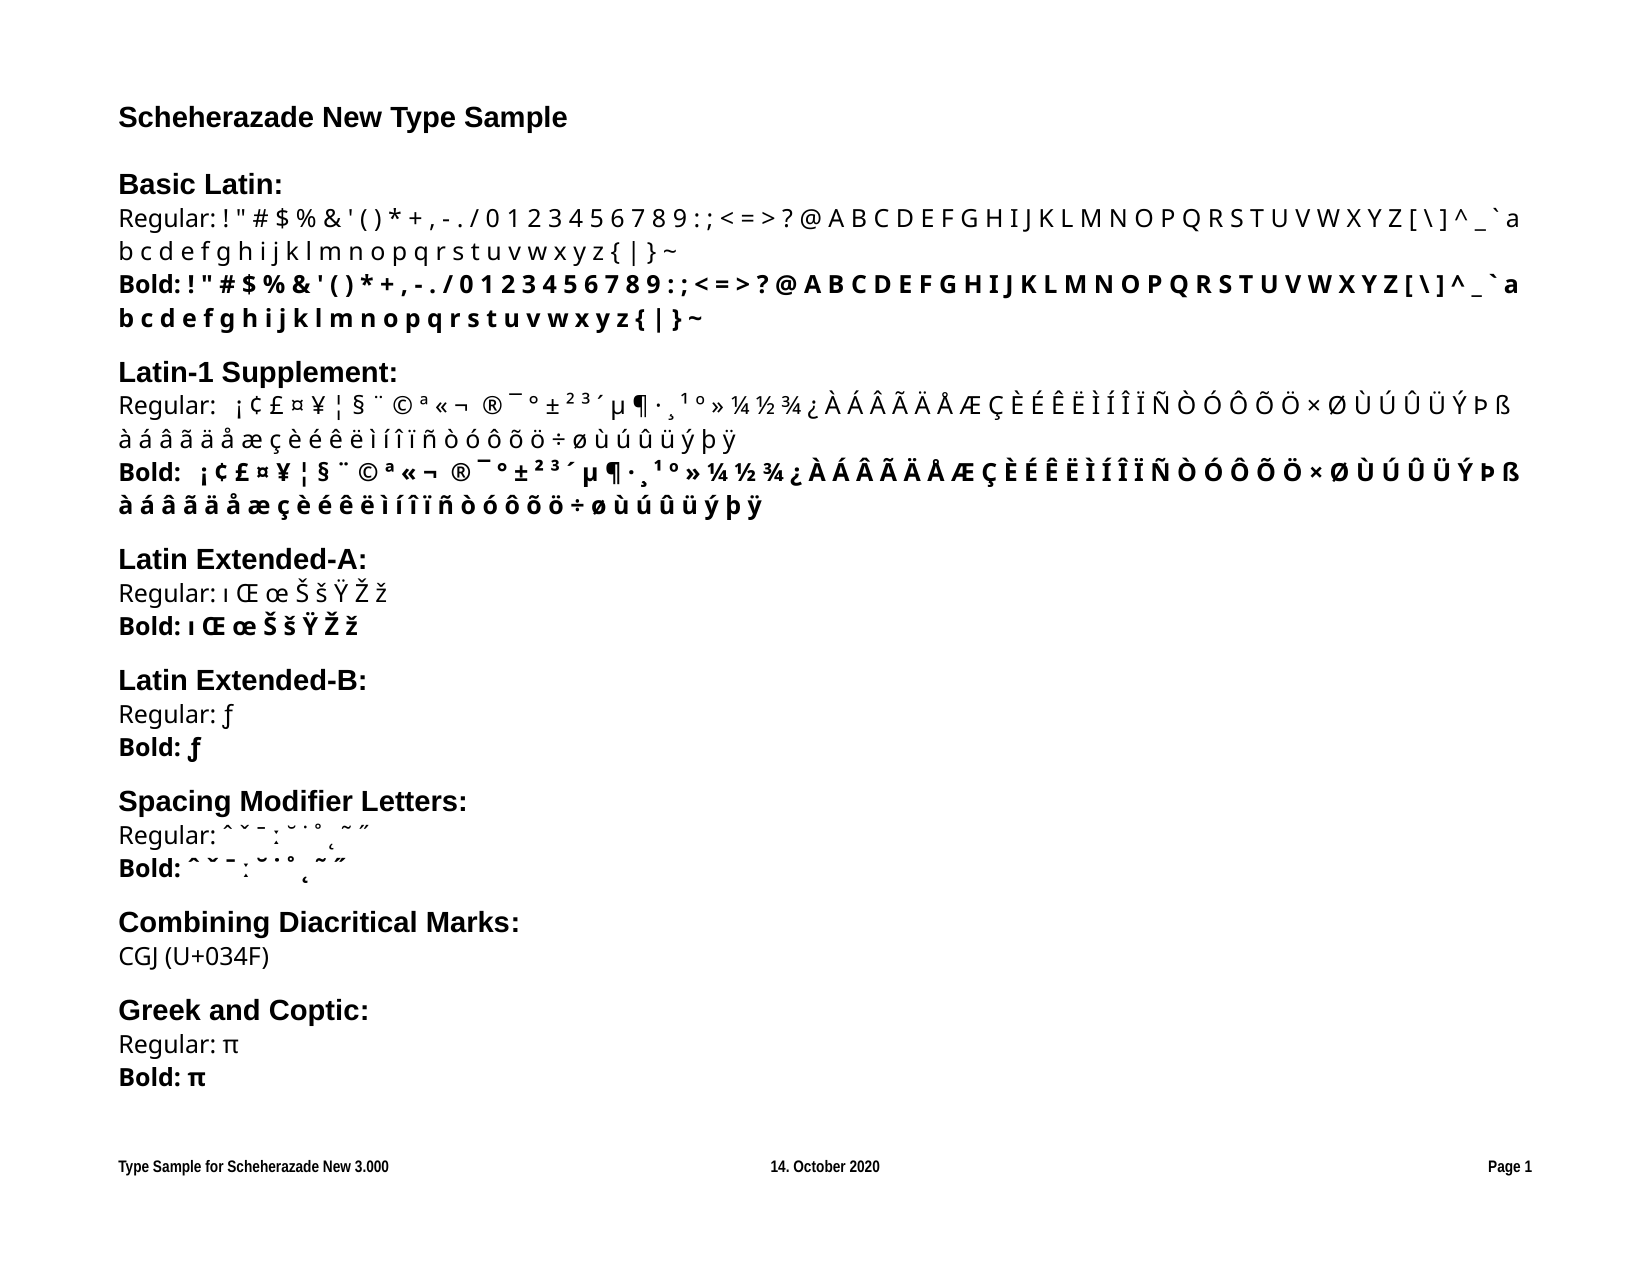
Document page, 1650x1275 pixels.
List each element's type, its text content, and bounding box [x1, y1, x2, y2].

subtitle Latin Extended-A: [118, 542, 1532, 576]
text CGJ (U+034F) [118, 939, 1532, 972]
text Bold: ƒ [118, 730, 1532, 763]
text Regular: ƒ [118, 697, 1532, 730]
subtitle Latin Extended-B: [118, 663, 1532, 697]
text Regular: ˆ ˇ ˉ ː ˘ ˙ ˚ ˛ ˜ ˝ [118, 818, 1532, 851]
subtitle Spacing Modifier Letters: [118, 784, 1532, 818]
text Bold: ı Œ œ Š š Ÿ Ž ž [118, 609, 1532, 642]
text Bold: ¡ ¢ £ ¤ ¥ ¦ § ¨ © ª « ¬ ­ ® ¯ ° ± ² ³ ´ µ ¶ · ¸ ¹ º » ¼ ½ ¾ ¿ À Á Â Ã Ä Å Æ Ç È É Ê Ë Ì Í Î Ï Ñ Ò Ó Ô Õ Ö × Ø Ù Ú Û Ü Ý Þ ß à á â ã ä å æ ç è é ê ë ì í î ï ñ ò ó ô õ ö ÷ ø ù ú û ü ý þ ÿ [118, 455, 1532, 521]
text Bold: ˆ ˇ ˉ ː ˘ ˙ ˚ ˛ ˜ ˝ [118, 851, 1532, 884]
subtitle Combining Diacritical Marks: [118, 905, 1532, 939]
text Bold: ! " # $ % & ' ( ) * + , - . / 0 1 2 3 4 5 6 7 8 9 : ; < = > ? @ A B C D E F G H I J K L M N O P Q R S T U V W X Y Z [ \ ] ^ _ ` a b c d e f g h i j k l m n o p q r s t u v w x y z { | } ~ [118, 267, 1532, 334]
subtitle Scheherazade New Type Sample [118, 100, 1532, 133]
subtitle Latin-1 Supplement: [118, 354, 1532, 388]
text Regular: ¡ ¢ £ ¤ ¥ ¦ § ¨ © ª « ¬ ­ ® ¯ ° ± ² ³ ´ µ ¶ · ¸ ¹ º » ¼ ½ ¾ ¿ À Á Â Ã Ä Å Æ Ç È É Ê Ë Ì Í Î Ï Ñ Ò Ó Ô Õ Ö × Ø Ù Ú Û Ü Ý Þ ß à á â ã ä å æ ç è é ê ë ì í î ï ñ ò ó ô õ ö ÷ ø ù ú û ü ý þ ÿ [118, 388, 1532, 455]
text Regular: ! " # $ % & ' ( ) * + , - . / 0 1 2 3 4 5 6 7 8 9 : ; < = > ? @ A B C D E F G H I J K L M N O P Q R S T U V W X Y Z [ \ ] ^ _ ` a b c d e f g h i j k l m n o p q r s t u v w x y z { | } ~ [118, 200, 1532, 267]
text Regular: π Bold: π [118, 1027, 1532, 1093]
text Regular: ı Œ œ Š š Ÿ Ž ž [118, 576, 1532, 609]
subtitle Greek and Coptic: [118, 993, 1532, 1027]
subtitle Basic Latin: [118, 167, 1532, 200]
